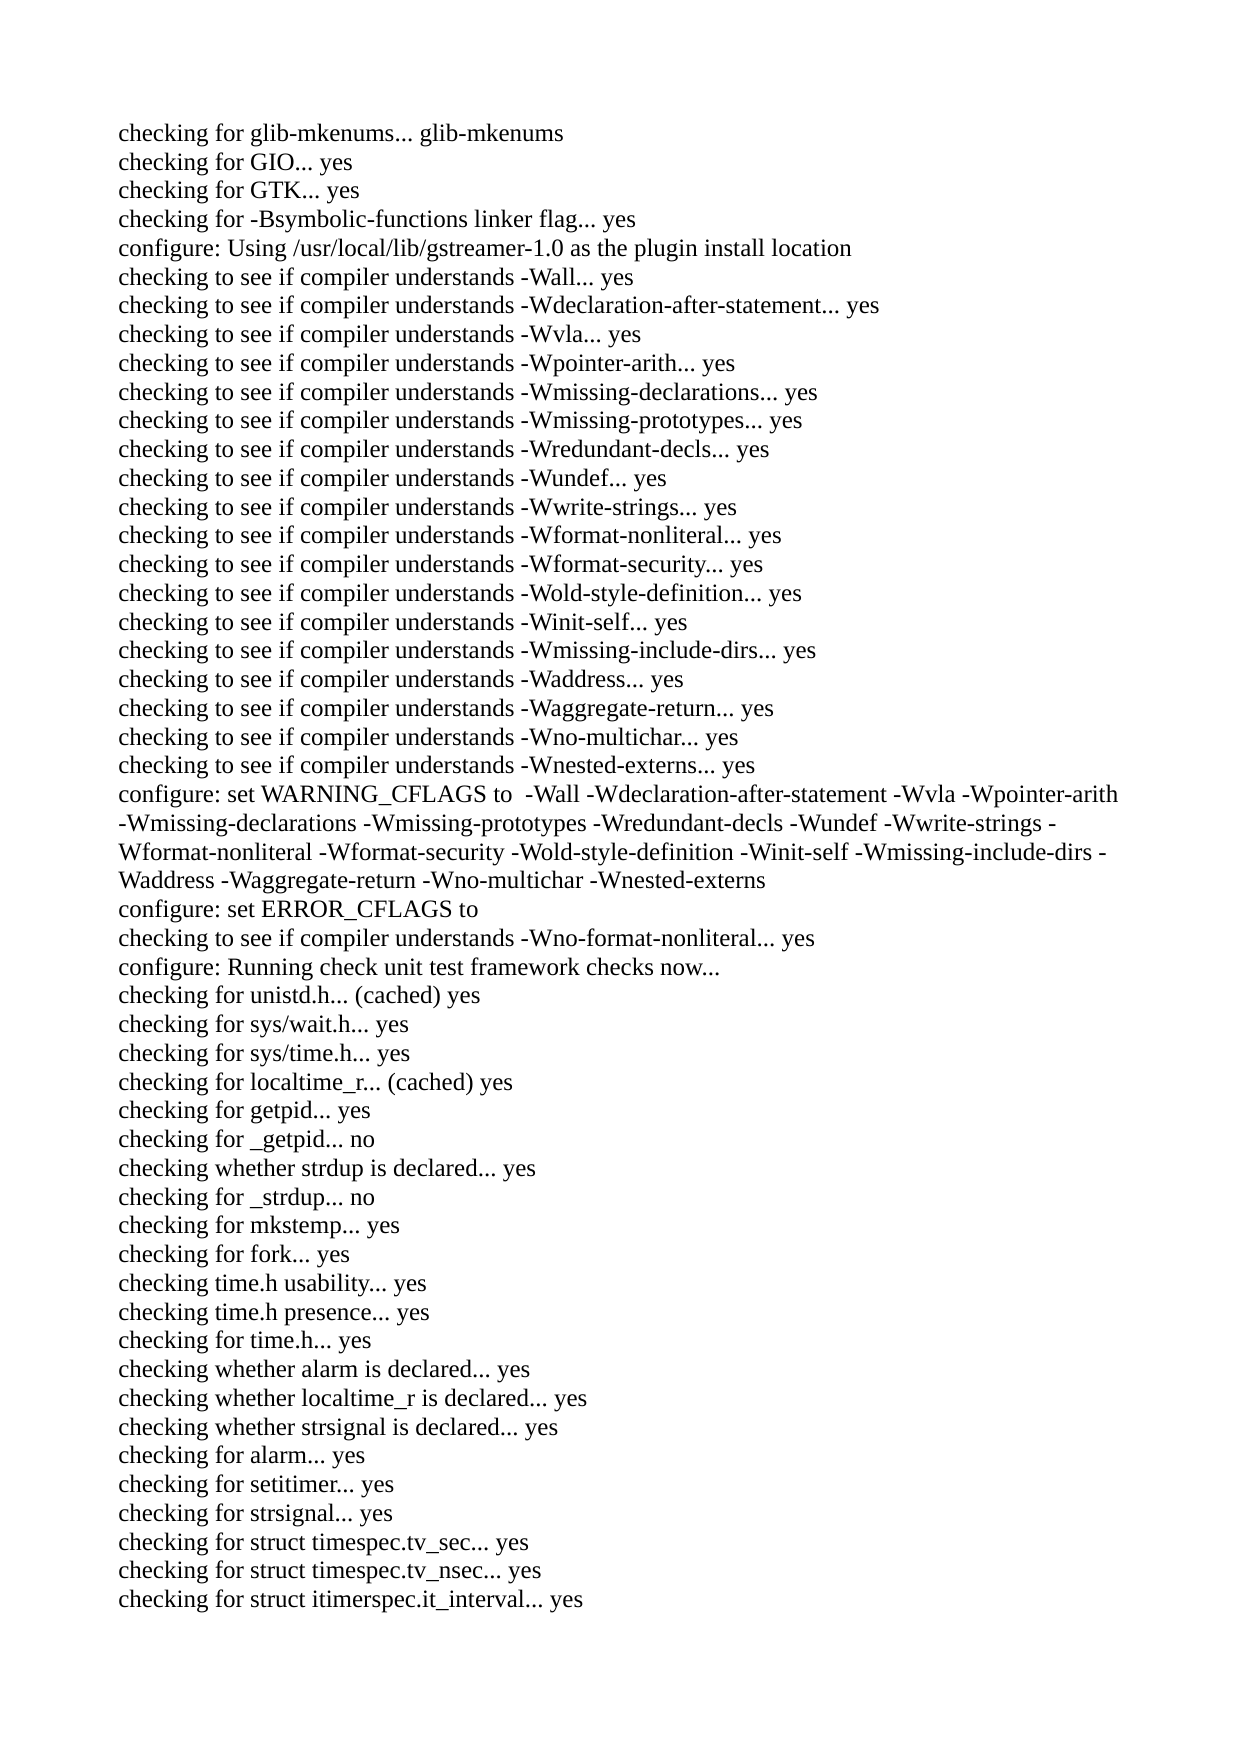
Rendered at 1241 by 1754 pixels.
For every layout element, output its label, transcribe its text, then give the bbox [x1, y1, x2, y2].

text checking for -Bsymbolic-functions linker flag... yes [118, 204, 1122, 233]
text checking to see if compiler understands -Wall... yes [118, 262, 1122, 291]
text configure: Running check unit test framework checks now... [118, 952, 1122, 981]
text checking to see if compiler understands -Wwrite-strings... yes [118, 492, 1122, 521]
text checking time.h usability... yes [118, 1268, 1122, 1297]
text checking for GIO... yes [118, 147, 1122, 176]
text checking for glib-mkenums... glib-mkenums [118, 118, 1122, 147]
text checking whether alarm is declared... yes [118, 1354, 1122, 1383]
text checking to see if compiler understands -Wundef... yes [118, 463, 1122, 492]
text checking to see if compiler understands -Wno-format-nonliteral... yes [118, 923, 1122, 952]
text checking to see if compiler understands -Wmissing-include-dirs... yes [118, 636, 1122, 664]
text checking to see if compiler understands -Waggregate-return... yes [118, 693, 1122, 722]
text checking to see if compiler understands -Wpointer-arith... yes [118, 348, 1122, 377]
text checking for fork... yes [118, 1239, 1122, 1268]
text checking whether strsignal is declared... yes [118, 1412, 1122, 1441]
text configure: Using /usr/local/lib/gstreamer-1.0 as the plugin install location [118, 233, 1122, 262]
text checking to see if compiler understands -Wno-multichar... yes [118, 722, 1122, 751]
text checking for time.h... yes [118, 1326, 1122, 1354]
text checking for GTK... yes [118, 176, 1122, 204]
text checking for alarm... yes [118, 1441, 1122, 1469]
text checking to see if compiler understands -Wdeclaration-after-statement... yes [118, 291, 1122, 319]
text checking for sys/wait.h... yes [118, 1009, 1122, 1038]
text checking to see if compiler understands -Wformat-security... yes [118, 549, 1122, 578]
text configure: set ERROR_CFLAGS to [118, 894, 1122, 923]
text checking whether localtime_r is declared... yes [118, 1383, 1122, 1412]
text checking to see if compiler understands -Wredundant-decls... yes [118, 434, 1122, 463]
text checking to see if compiler understands -Wformat-nonliteral... yes [118, 521, 1122, 549]
text checking to see if compiler understands -Wnested-externs... yes [118, 751, 1122, 779]
text checking for localtime_r... (cached) yes [118, 1067, 1122, 1096]
text checking whether strdup is declared... yes [118, 1153, 1122, 1182]
text checking for unistd.h... (cached) yes [118, 981, 1122, 1009]
text checking for sys/time.h... yes [118, 1038, 1122, 1067]
text checking to see if compiler understands -Waddress... yes [118, 664, 1122, 693]
text checking to see if compiler understands -Wold-style-definition... yes [118, 578, 1122, 607]
text checking to see if compiler understands -Wmissing-prototypes... yes [118, 406, 1122, 434]
text checking for _getpid... no [118, 1124, 1122, 1153]
text checking for struct itimerspec.it_interval... yes [118, 1584, 1122, 1613]
text checking for struct timespec.tv_nsec... yes [118, 1556, 1122, 1584]
text checking for getpid... yes [118, 1096, 1122, 1124]
text checking to see if compiler understands -Winit-self... yes [118, 607, 1122, 636]
text checking for setitimer... yes [118, 1469, 1122, 1498]
text checking time.h presence... yes [118, 1297, 1122, 1326]
text checking for _strdup... no [118, 1182, 1122, 1211]
text checking for struct timespec.tv_sec... yes [118, 1527, 1122, 1556]
text checking for strsignal... yes [118, 1498, 1122, 1527]
text configure: set WARNING_CFLAGS to -Wall -Wdeclaration-after-statement -Wvla -Wpointer-arith -Wmissing-declarations -Wmissing-prototypes -Wredundant-decls -Wundef -Wwrite-strings -Wformat-nonliteral -Wformat-security -Wold-style-definition -Winit-self -Wmissing-include-dirs -Waddress -Waggregate-return -Wno-multichar -Wnested-externs [118, 779, 1122, 894]
text checking for mkstemp... yes [118, 1211, 1122, 1239]
text checking to see if compiler understands -Wmissing-declarations... yes [118, 377, 1122, 406]
text checking to see if compiler understands -Wvla... yes [118, 319, 1122, 348]
